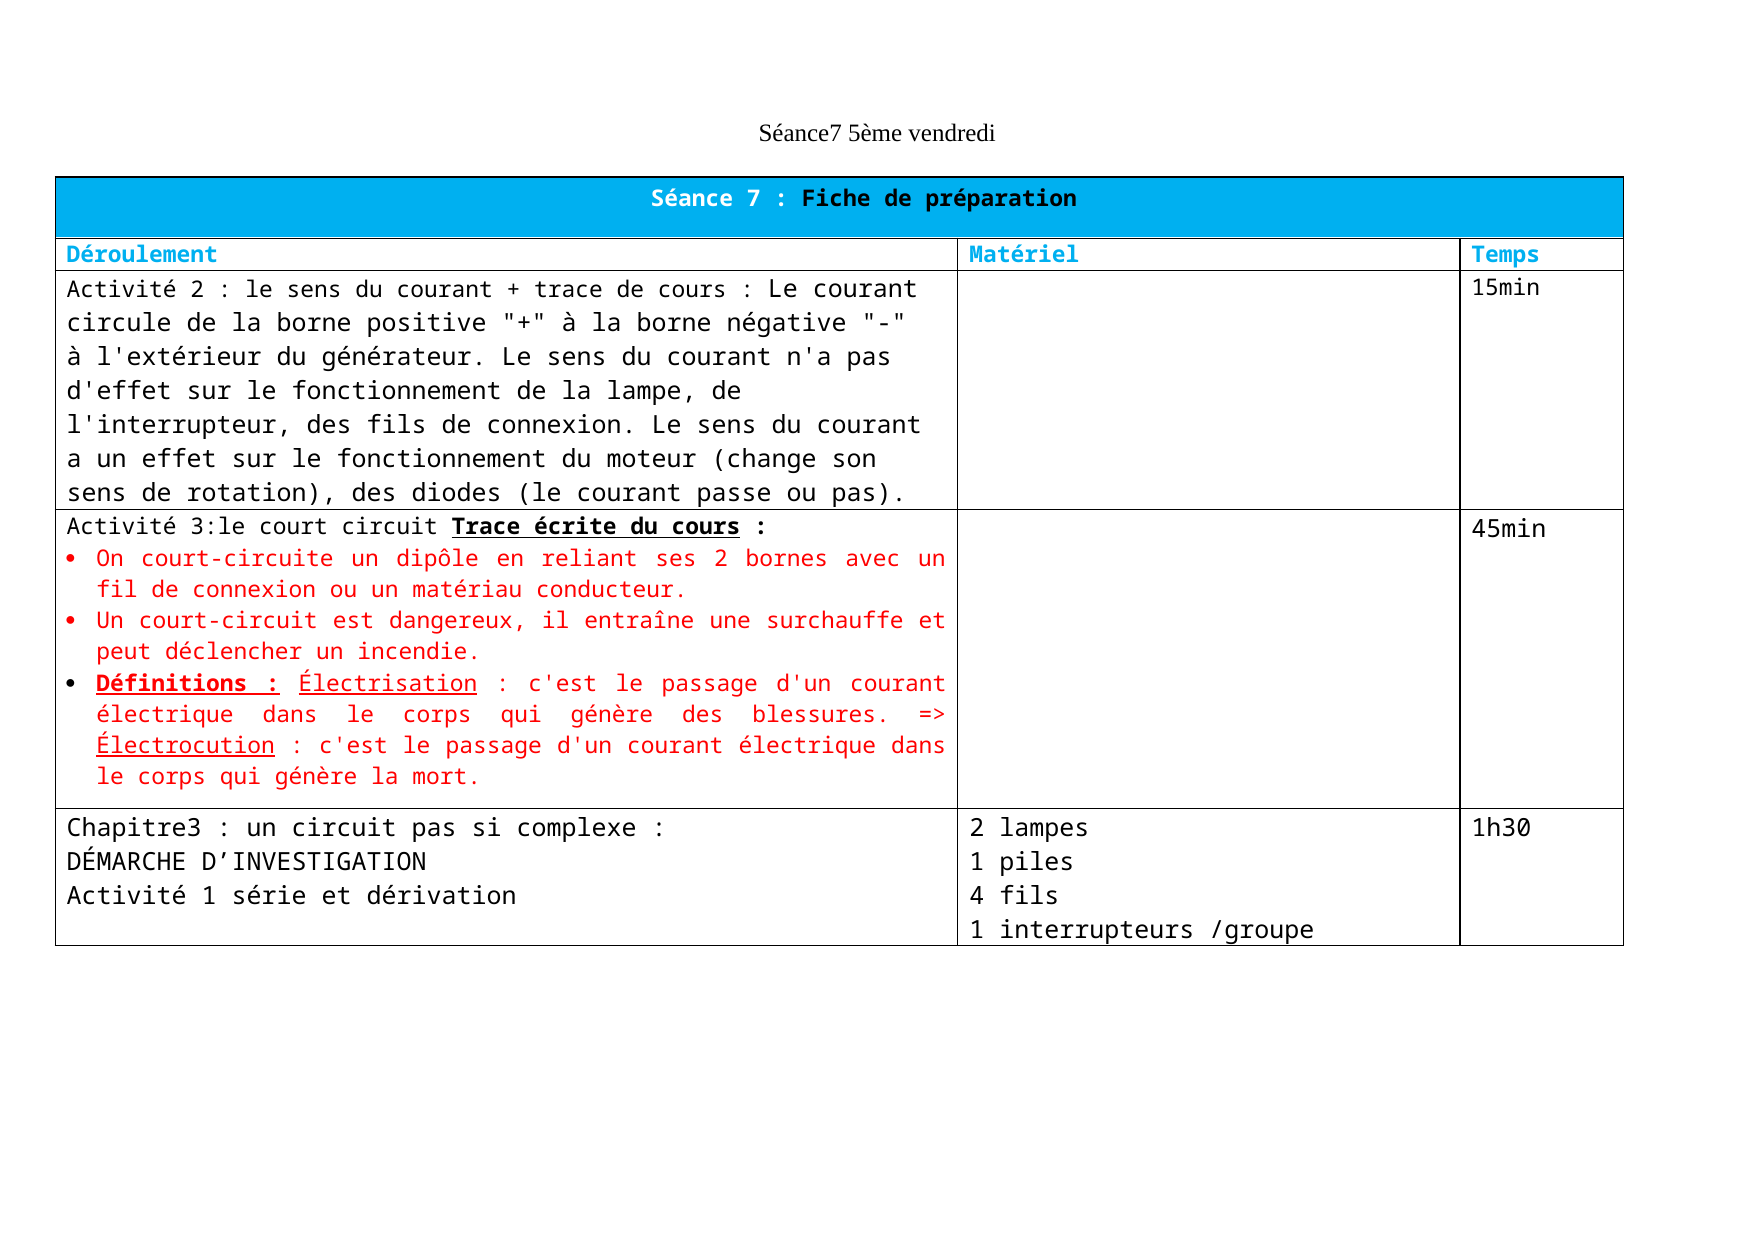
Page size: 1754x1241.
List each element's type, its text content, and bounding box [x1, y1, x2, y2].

table_cell 45min [1461, 510, 1623, 808]
table_cell Chapitre3 : un circuit pas si complexe : DÉMARCHE D’INVESTIGATION Activité 1 série et dérivation [56, 809, 957, 945]
table_cell Activité 3:le court circuit Trace écrite du cours : On court-circuite un dipôle en reliant ses 2 bornes avec un fil de connexion ou un matériau conducteur. Un court-circuit est dangereux, il entraîne une surchauffe et peut déclencher un incendie. Définitions : Électrisation : c'est le passage d'un courant électrique dans le corps qui génère des blessures. => Électrocution : c'est le passage d'un courant électrique dans le corps qui génère la mort. [56, 510, 957, 808]
table_cell Déroulement [56, 239, 957, 270]
table_cell Activité 2 : le sens du courant + trace de cours : Le courant circule de la borne positive "+" à la borne négative "-" à l'extérieur du générateur. Le sens du courant n'a pas d'effet sur le fonctionnement de la lampe, de l'interrupteur, des fils de connexion. Le sens du courant a un effet sur le fonctionnement du moteur (change son sens de rotation), des diodes (le courant passe ou pas). [56, 271, 957, 509]
table_cell 15min [1461, 271, 1623, 509]
table_cell [958, 271, 1459, 509]
table_cell Temps [1461, 239, 1623, 270]
table_cell Matériel [958, 239, 1459, 270]
table_cell 2 lampes 1 piles 4 fils 1 interrupteurs /groupe [958, 809, 1459, 945]
table_cell [958, 510, 1459, 808]
table_cell 1h30 [1461, 809, 1623, 945]
table_header Séance 7 : Fiche de préparation [56, 178, 1623, 237]
